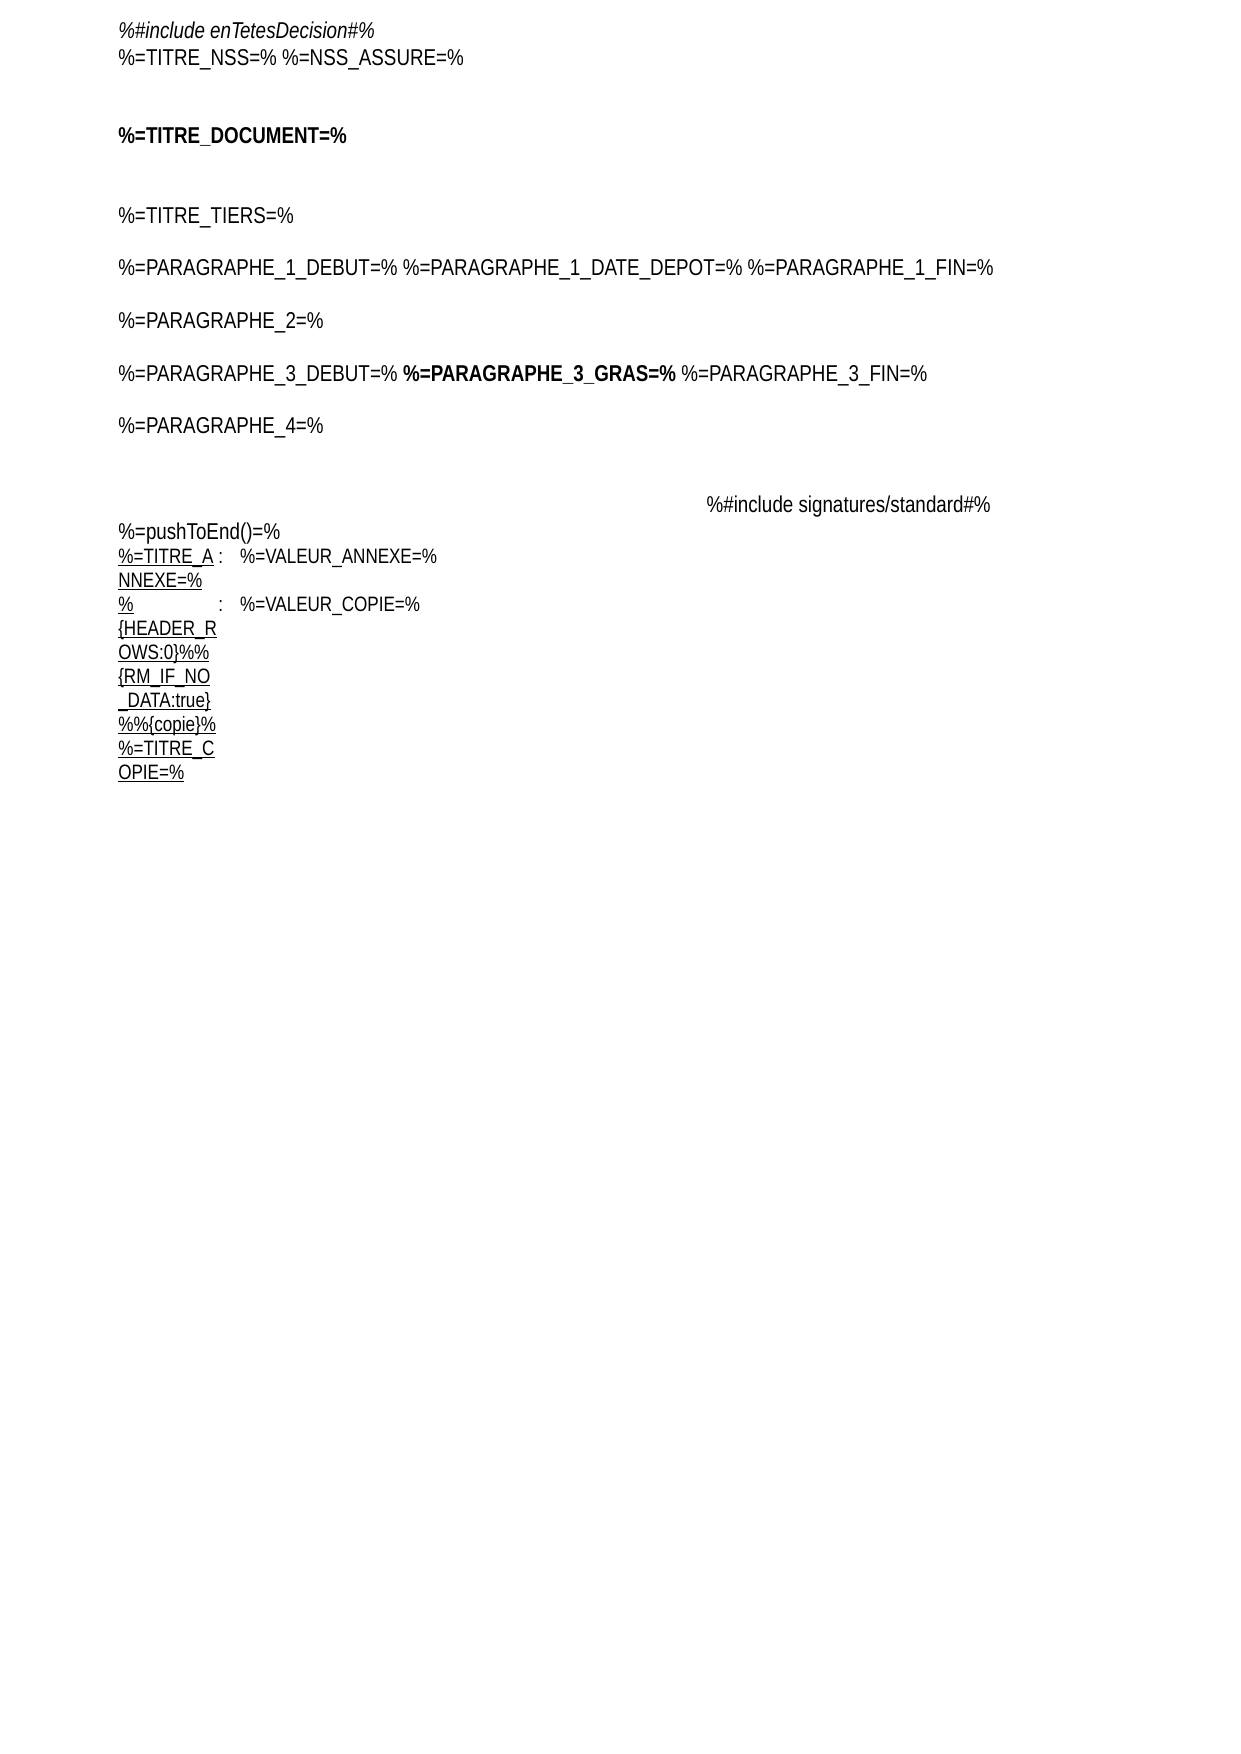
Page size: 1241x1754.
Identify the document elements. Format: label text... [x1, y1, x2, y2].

table_header %=TITRE_ANNEXE=% [118, 544, 218, 592]
table_header %=VALEUR_COPIE=% [240, 592, 1123, 784]
text %=TITRE_TIERS=% [118, 202, 1122, 228]
text %=PARAGRAPHE_3_DEBUT=% %=PARAGRAPHE_3_GRAS=% %=PARAGRAPHE_3_FIN=% [118, 360, 1122, 386]
text %=PARAGRAPHE_4=% [118, 412, 1122, 439]
text %=pushToEnd()=% [118, 518, 1122, 544]
table_header %{HEADER_ROWS:0}%%{RM_IF_NO_DATA:true}%%{copie}%%=TITRE_COPIE=% [118, 592, 218, 784]
text %#include signatures/standard#% [118, 491, 1122, 518]
table_header : [218, 544, 240, 592]
table_header %=VALEUR_ANNEXE=% [240, 544, 1122, 592]
text %=PARAGRAPHE_2=% [118, 307, 1122, 333]
table_header : [218, 592, 240, 784]
text %#include enTetesDecision#% [118, 17, 1122, 43]
text %=TITRE_DOCUMENT=% [118, 122, 1122, 149]
text %=PARAGRAPHE_1_DEBUT=% %=PARAGRAPHE_1_DATE_DEPOT=% %=PARAGRAPHE_1_FIN=% [118, 254, 1122, 281]
text %=TITRE_NSS=% %=NSS_ASSURE=% [118, 43, 1122, 70]
